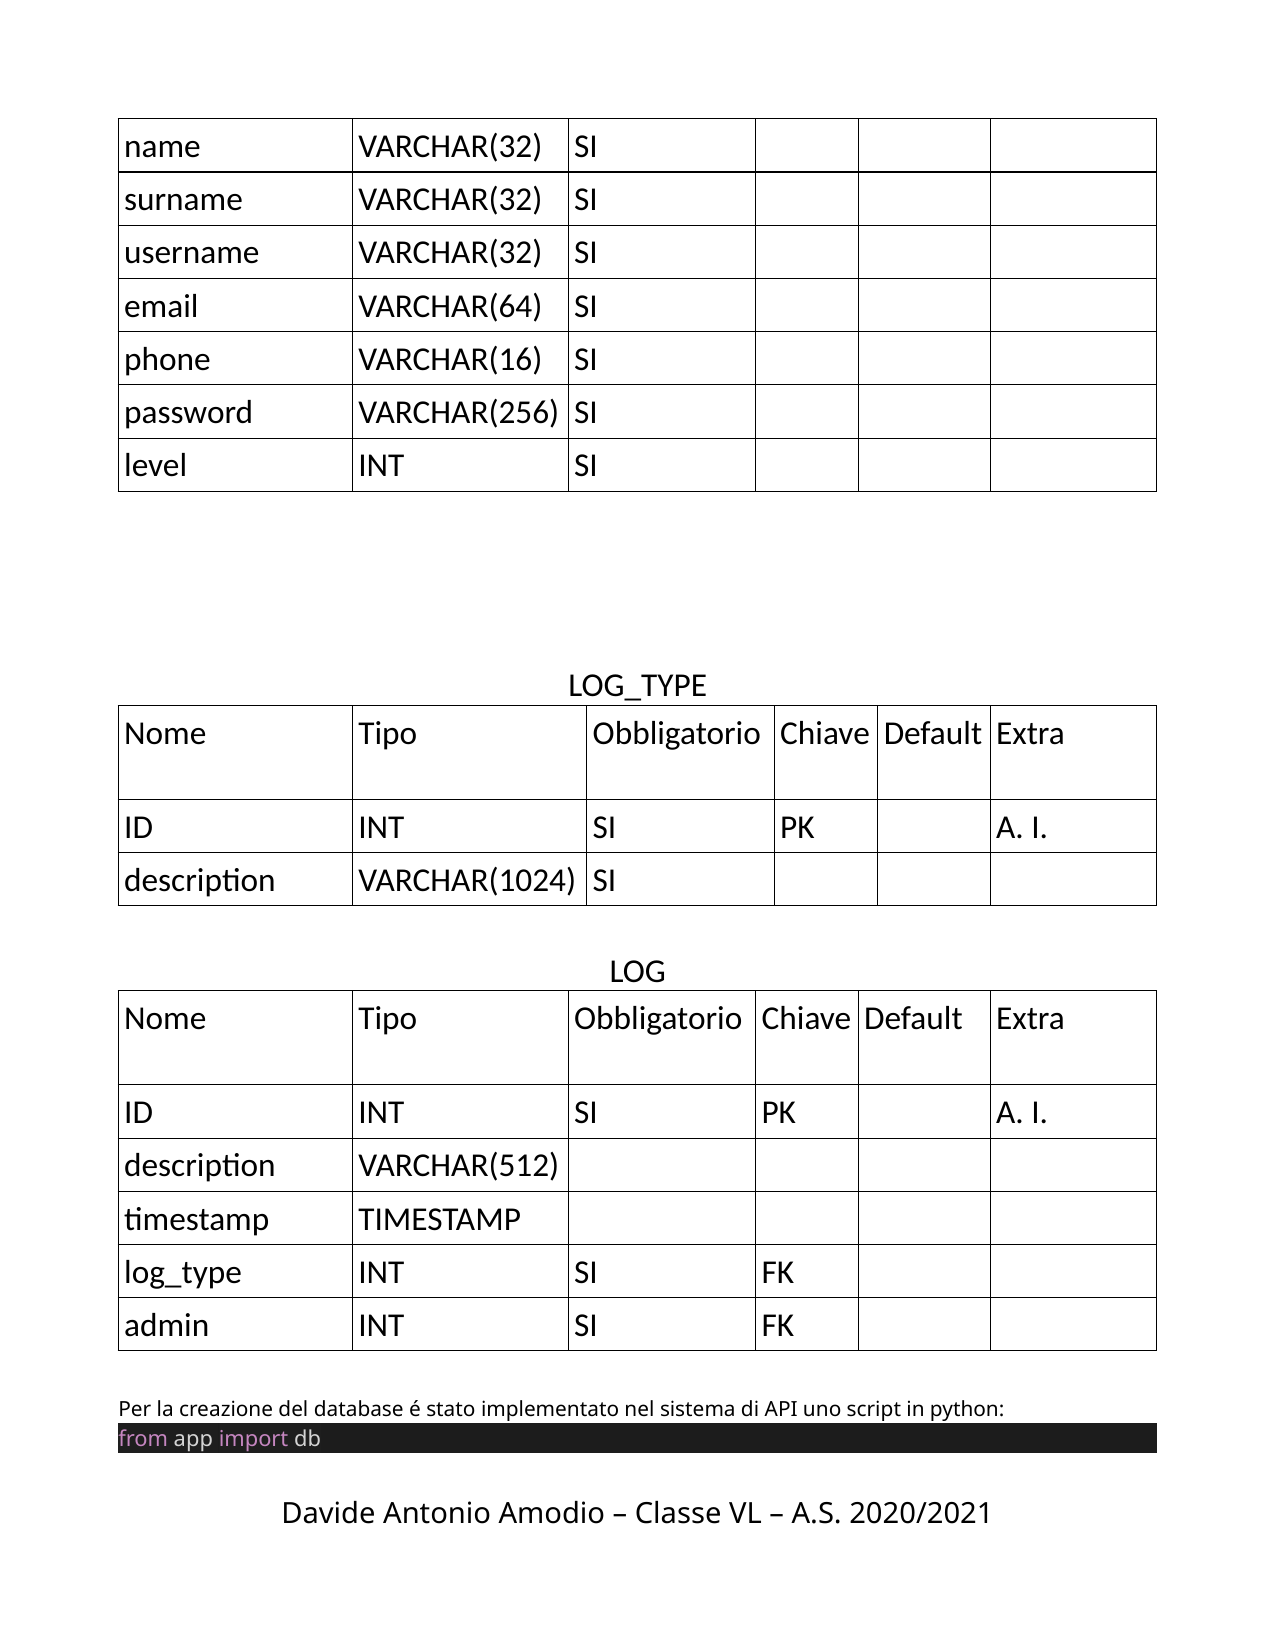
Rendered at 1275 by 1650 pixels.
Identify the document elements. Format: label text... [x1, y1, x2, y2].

table_cell [756, 332, 858, 384]
table_cell description [119, 853, 352, 905]
text LOG_TYPE [118, 664, 1157, 705]
table_cell [859, 385, 990, 437]
table_cell [569, 1139, 755, 1191]
table_cell [991, 385, 1156, 437]
table_cell [756, 1192, 858, 1244]
table_cell [991, 332, 1156, 384]
table_cell VARCHAR(16) [353, 332, 568, 384]
table_cell [991, 1192, 1156, 1244]
table_cell [991, 226, 1156, 278]
table_cell [859, 173, 990, 224]
table_cell SI [587, 853, 774, 905]
table_cell PK [756, 1085, 858, 1137]
table_cell SI [569, 385, 755, 437]
table_cell SI [569, 439, 755, 491]
table_cell [878, 800, 990, 852]
table_cell VARCHAR(32) [353, 226, 568, 278]
table_cell PK [775, 800, 877, 852]
table_cell [756, 173, 858, 224]
table_header Chiave [756, 991, 858, 1084]
table_cell [756, 385, 858, 437]
table_cell [859, 1139, 990, 1191]
table_cell VARCHAR(32) [353, 119, 568, 171]
table_header Tipo [353, 706, 586, 799]
table_cell SI [587, 800, 774, 852]
table_cell [991, 1139, 1156, 1191]
table_cell [859, 332, 990, 384]
table_cell phone [119, 332, 352, 384]
table_cell A. I. [991, 1085, 1156, 1137]
table_cell level [119, 439, 352, 491]
table_cell SI [569, 332, 755, 384]
table_cell [991, 279, 1156, 331]
table_header Chiave [775, 706, 877, 799]
table_header Obbligatorio [587, 706, 774, 799]
table_cell [859, 1192, 990, 1244]
table_cell [859, 226, 990, 278]
table_cell SI [569, 119, 755, 171]
table_cell INT [353, 1085, 568, 1137]
table_cell password [119, 385, 352, 437]
table_cell SI [569, 279, 755, 331]
table_cell [991, 119, 1156, 171]
table_cell VARCHAR(256) [353, 385, 568, 437]
table_cell INT [353, 1298, 568, 1350]
table_cell [756, 226, 858, 278]
table_cell [859, 439, 990, 491]
table_cell TIMESTAMP [353, 1192, 568, 1244]
table_cell admin [119, 1298, 352, 1350]
table_cell [859, 1245, 990, 1297]
table_header Extra [991, 991, 1156, 1084]
table_header Default [878, 706, 990, 799]
table_cell [878, 853, 990, 905]
table_header Tipo [353, 991, 568, 1084]
table_header from app import db [118, 1423, 1157, 1453]
table_cell [756, 439, 858, 491]
table_header Nome [119, 706, 352, 799]
table_cell ID [119, 800, 352, 852]
table_cell description [119, 1139, 352, 1191]
table_cell log_type [119, 1245, 352, 1297]
table_cell [991, 853, 1156, 905]
table_cell VARCHAR(1024) [353, 853, 586, 905]
table_cell [756, 119, 858, 171]
table_cell FK [756, 1298, 858, 1350]
table_cell [859, 1298, 990, 1350]
table_cell timestamp [119, 1192, 352, 1244]
table_cell SI [569, 1245, 755, 1297]
table_cell [756, 279, 858, 331]
table_cell [991, 1245, 1156, 1297]
table_cell [859, 1085, 990, 1137]
table_header Obbligatorio [569, 991, 755, 1084]
table_header Default [859, 991, 990, 1084]
table_cell VARCHAR(512) [353, 1139, 568, 1191]
table_cell FK [756, 1245, 858, 1297]
table_cell [991, 1298, 1156, 1350]
table_cell SI [569, 1085, 755, 1137]
table_cell SI [569, 226, 755, 278]
text Per la creazione del database é stato implementato nel sistema di API uno script in python: [118, 1394, 1157, 1423]
table_cell [569, 1192, 755, 1244]
table_cell [775, 853, 877, 905]
table_cell [859, 279, 990, 331]
table_cell INT [353, 439, 568, 491]
table_cell surname [119, 173, 352, 224]
table_cell email [119, 279, 352, 331]
table_cell [756, 1139, 858, 1191]
table_cell INT [353, 1245, 568, 1297]
table_cell INT [353, 800, 586, 852]
table_cell name [119, 119, 352, 171]
table_cell ID [119, 1085, 352, 1137]
table_cell SI [569, 173, 755, 224]
table_cell [991, 173, 1156, 224]
table_header Extra [991, 706, 1156, 799]
table_cell username [119, 226, 352, 278]
text LOG [118, 949, 1157, 990]
table_cell SI [569, 1298, 755, 1350]
table_cell VARCHAR(64) [353, 279, 568, 331]
table_header Nome [119, 991, 352, 1084]
table_cell VARCHAR(32) [353, 173, 568, 224]
table_cell [859, 119, 990, 171]
table_cell A. I. [991, 800, 1156, 852]
table_cell [991, 439, 1156, 491]
